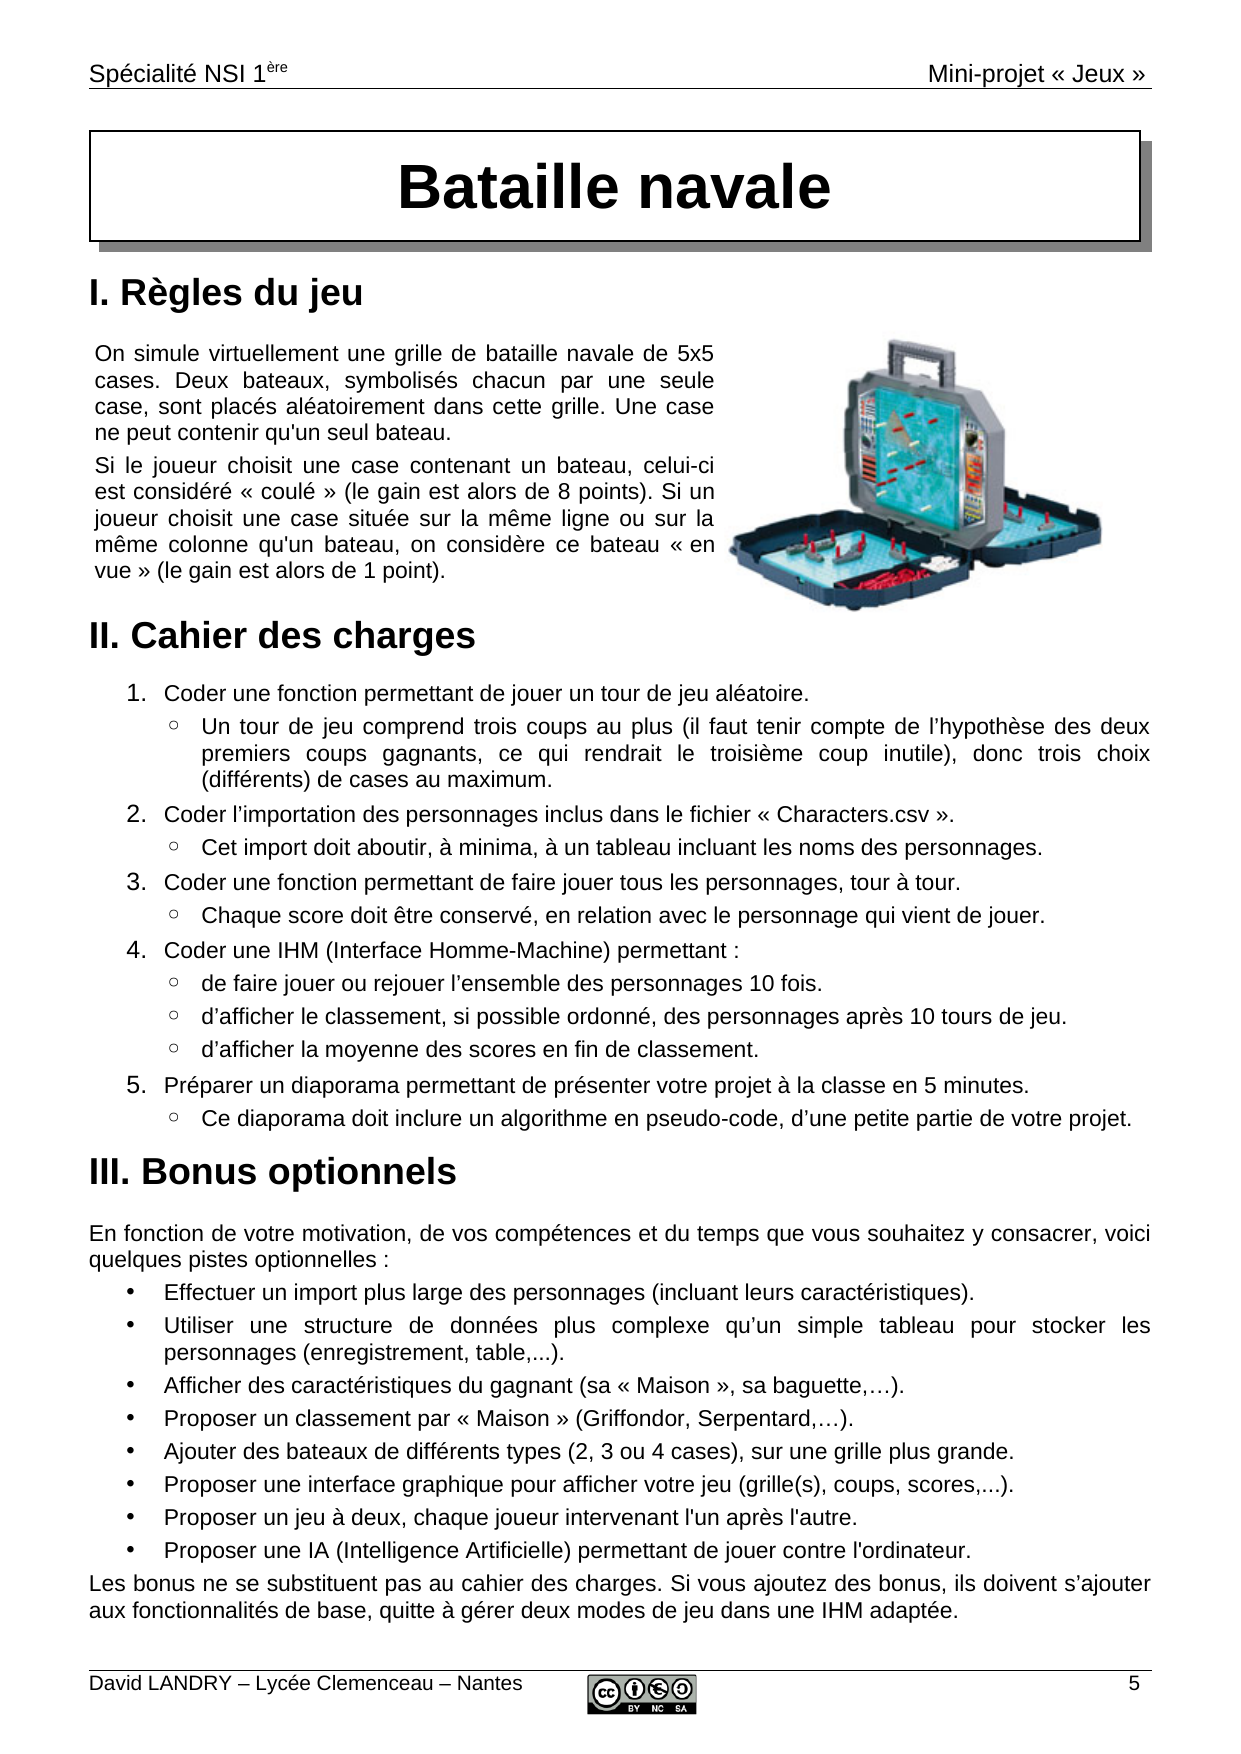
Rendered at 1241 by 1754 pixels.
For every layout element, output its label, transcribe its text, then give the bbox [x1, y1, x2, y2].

list Proposer un classement par « Maison » (Griffondor, Serpentard,…). [126, 1405, 1152, 1432]
subtitle Règles du jeu [89, 270, 1152, 313]
list Chaque score doit être conservé, en relation avec le personnage qui vient de jouer. [164, 902, 1152, 929]
list Proposer une IA (Intelligence Artificielle) permettant de jouer contre l'ordinateur. [126, 1537, 1152, 1564]
list Ajouter des bateaux de différents types (2, 3 ou 4 cases), sur une grille plus grande. [126, 1438, 1152, 1465]
list Un tour de jeu comprend trois coups au plus (il faut tenir compte de l’hypothèse des deux premiers coups gagnants, ce qui rendrait le troisième coup inutile), donc trois choix (différents) de cases au maximum. [164, 713, 1152, 793]
list Coder l’importation des personnages inclus dans le fichier « Characters.csv ». [126, 799, 1152, 828]
subtitle Bonus optionnels [89, 1149, 1152, 1192]
list Coder une fonction permettant de jouer un tour de jeu aléatoire. [126, 678, 1152, 707]
picture [586, 1674, 697, 1715]
text Bataille navale [91, 132, 1139, 240]
list Proposer une interface graphique pour afficher votre jeu (grille(s), coups, scores,...). [126, 1471, 1152, 1498]
text En fonction de votre motivation, de vos compétences et du temps que vous souhaitez y consacrer, voici quelques pistes optionnelles : [89, 1220, 1152, 1272]
list Effectuer un import plus large des personnages (incluant leurs caractéristiques). [126, 1279, 1152, 1306]
picture [724, 282, 1105, 664]
list d’afficher le classement, si possible ordonné, des personnages après 10 tours de jeu. [164, 1003, 1152, 1030]
list Préparer un diaporama permettant de présenter votre projet à la classe en 5 minutes. [126, 1069, 1152, 1098]
list Coder une IHM (Interface Homme-Machine) permettant : [126, 935, 1152, 964]
list de faire jouer ou rejouer l’ensemble des personnages 10 fois. [164, 970, 1152, 997]
subtitle [1105, 613, 1152, 657]
table_header On simule virtuellement une grille de bataille navale de 5x5 cases. Deux bateaux, symbolisés chacun par une seule case, sont placés aléatoirement dans cette grille. Une case ne peut contenir qu'un seul bateau. Si le joueur choisit une case contenant un bateau, celui-ci est considéré « coulé » (le gain est alors de 8 points). Si un joueur choisit une case située sur la même ligne ou sur la même colonne qu'un bateau, on considère ce bateau « en vue » (le gain est alors de 1 point). [89, 335, 721, 596]
list d’afficher la moyenne des scores en fin de classement. [164, 1036, 1152, 1063]
list Proposer un jeu à deux, chaque joueur intervenant l'un après l'autre. [126, 1504, 1152, 1531]
list Utiliser une structure de données plus complexe qu’un simple tableau pour stocker les personnages (enregistrement, table,...). [126, 1312, 1152, 1365]
list Afficher des caractéristiques du gagnant (sa « Maison », sa baguette,…). [126, 1372, 1152, 1398]
list Cet import doit aboutir, à minima, à un tableau incluant les noms des personnages. [164, 834, 1152, 861]
list Coder une fonction permettant de faire jouer tous les personnages, tour à tour. [126, 867, 1152, 896]
list Ce diaporama doit inclure un algorithme en pseudo-code, d’une petite partie de votre projet. [164, 1104, 1152, 1131]
table_header [1105, 335, 1152, 596]
text Les bonus ne se substituent pas au cahier des charges. Si vous ajoutez des bonus, ils doivent s’ajouter aux fonctionnalités de base, quitte à gérer deux modes de jeu dans une IHM adaptée. [89, 1570, 1152, 1623]
subtitle Cahier des charges [89, 613, 724, 657]
